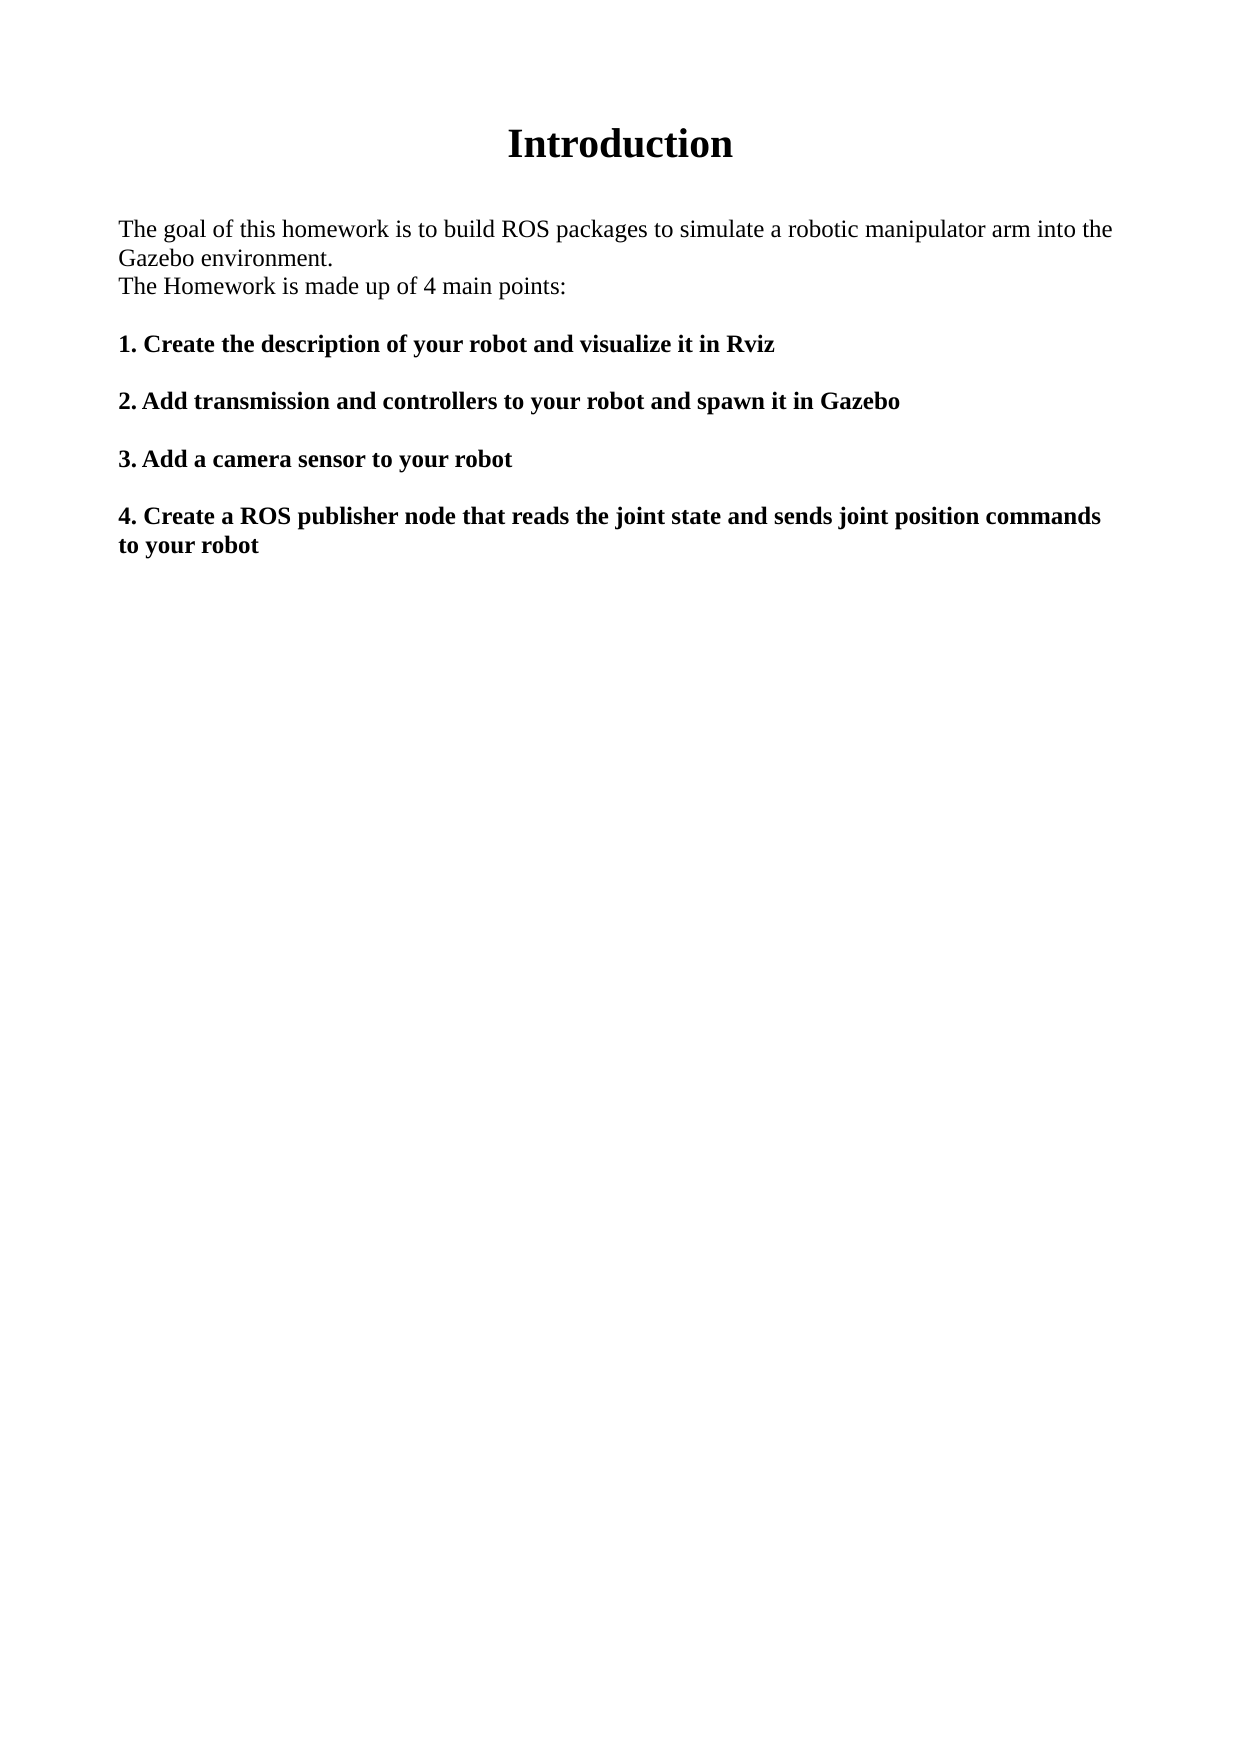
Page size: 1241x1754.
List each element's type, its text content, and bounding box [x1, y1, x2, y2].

text The goal of this homework is to build ROS packages to simulate a robotic manipulator arm into the Gazebo environment. [118, 214, 1122, 271]
text 4. Create a ROS publisher node that reads the joint state and sends joint position commands to your robot [118, 501, 1122, 559]
text 2. Add transmission and controllers to your robot and spawn it in Gazebo [118, 386, 1122, 415]
text 3. Add a camera sensor to your robot [118, 444, 1122, 473]
text 1. Create the description of your robot and visualize it in Rviz [118, 329, 1122, 358]
text Introduction [118, 118, 1122, 166]
text The Homework is made up of 4 main points: [118, 271, 1122, 300]
